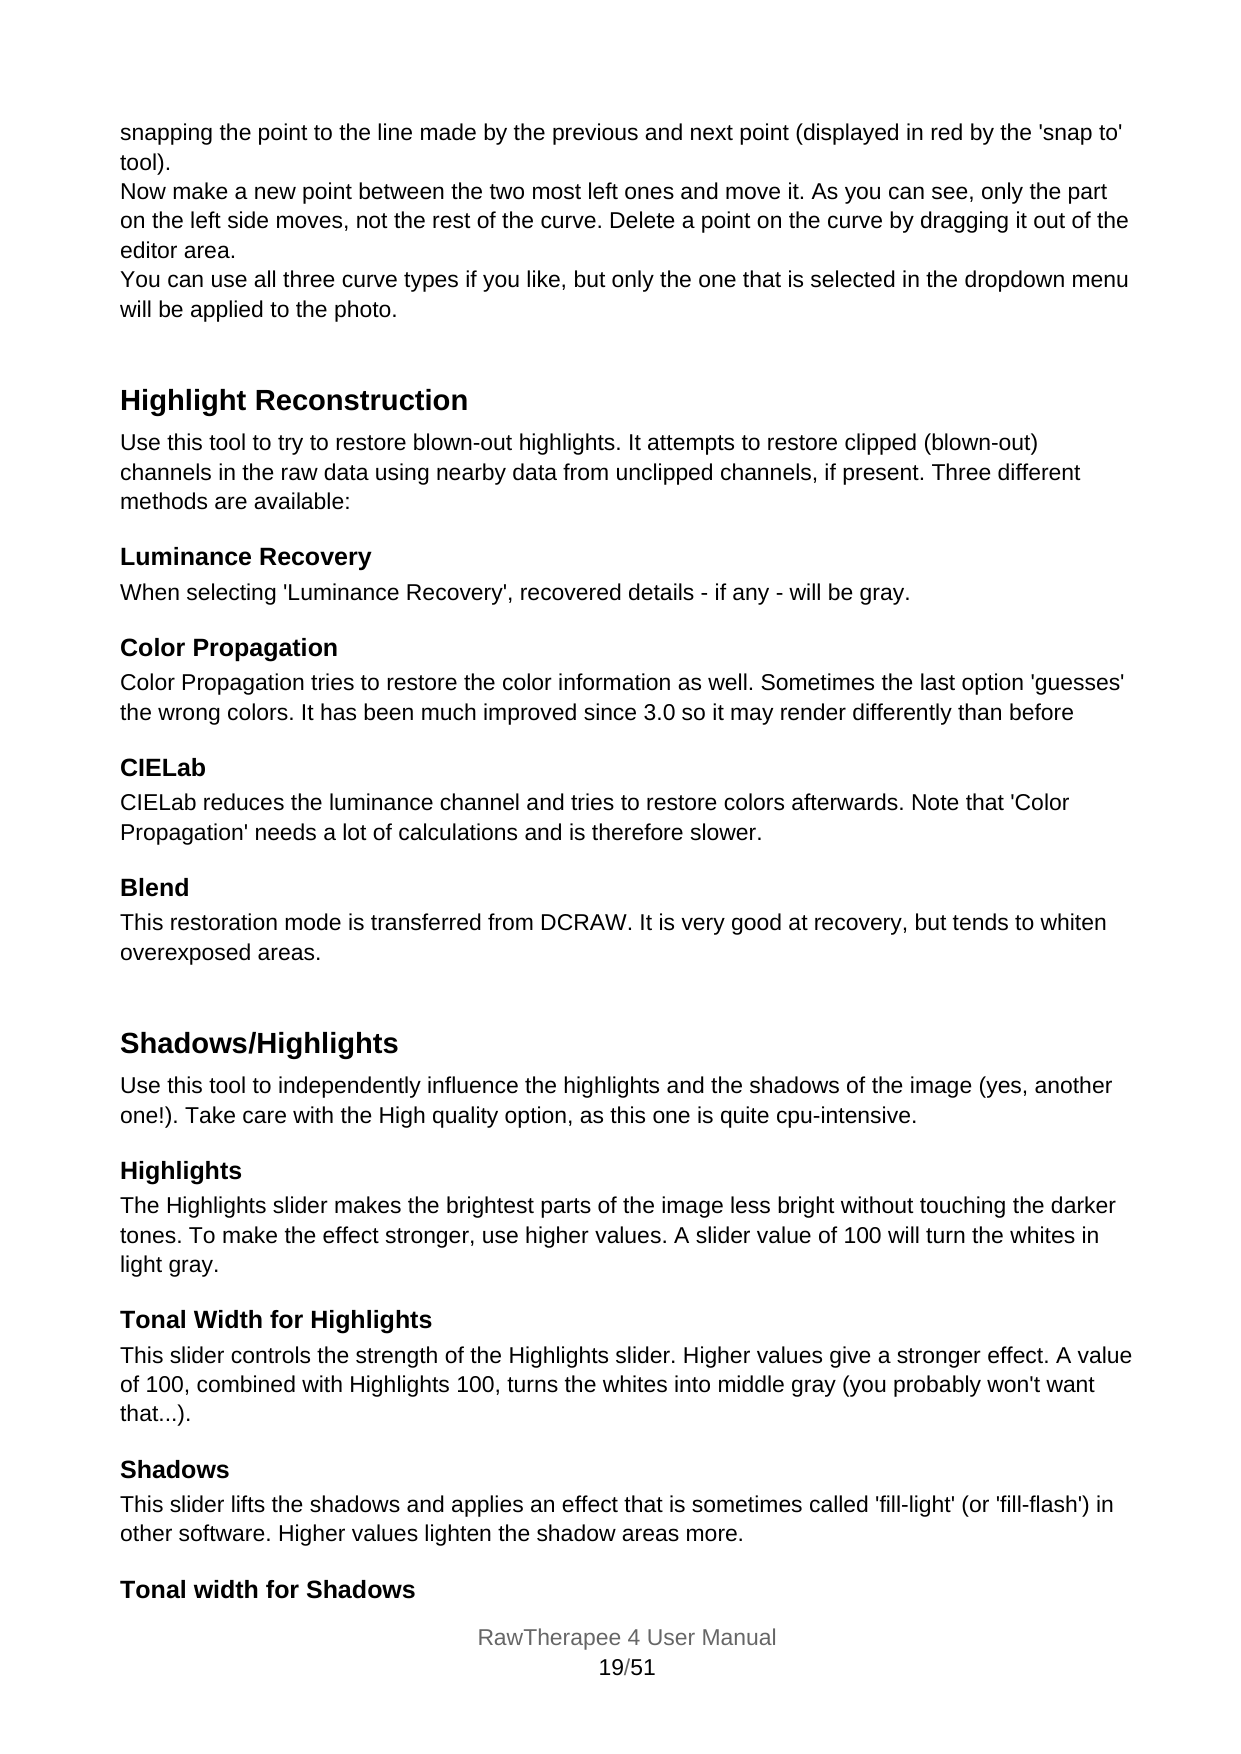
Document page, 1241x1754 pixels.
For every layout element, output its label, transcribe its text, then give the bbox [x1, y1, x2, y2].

text Use this tool to try to restore blown-out highlights. It attempts to restore clipped (blown-out) channels in the raw data using nearby data from unclipped channels, if present. Three different methods are available: [120, 430, 1134, 514]
text This slider controls the strength of the Highlights slider. Higher values give a stronger effect. A value of 100, combined with Highlights 100, turns the whites into middle gray (you probably won't want that...). [120, 1342, 1134, 1427]
text This slider lifts the shadows and applies an effect that is sometimes called 'fill-light' (or 'fill-flash') in other software. Higher values lighten the shadow areas more. [120, 1492, 1134, 1547]
text Use this tool to independently influence the highlights and the shadows of the image (yes, another one!). Take care with the High quality option, as this one is quite cpu-intensive. [120, 1073, 1134, 1128]
subtitle Shadows [120, 1455, 1134, 1483]
text The Highlights slider makes the brightest parts of the image less bright without touching the darker tones. To make the effect stronger, use higher values. A slider value of 100 will turn the whites in light gray. [120, 1193, 1134, 1277]
subtitle Luminance Recovery [120, 543, 1134, 571]
subtitle Highlight Reconstruction [120, 384, 1134, 417]
subtitle Tonal width for Shadows [120, 1575, 1134, 1603]
text You can use all three curve types if you like, but only the one that is selected in the dropdown menu will be applied to the photo. [120, 267, 1134, 322]
subtitle Highlights [120, 1157, 1134, 1184]
subtitle Color Propagation [120, 634, 1134, 662]
text When selecting 'Luminance Recovery', recovered details - if any - will be gray. [120, 579, 1134, 605]
text snapping the point to the line made by the previous and next point (displayed in red by the 'snap to' tool). [120, 120, 1134, 175]
subtitle Tonal Width for Highlights [120, 1306, 1134, 1334]
text Color Propagation tries to restore the color information as well. Sometimes the last option 'guesses' the wrong colors. It has been much improved since 3.0 so it may render differently than before [120, 670, 1134, 725]
subtitle Shadows/Highlights [120, 1027, 1134, 1060]
text Now make a new point between the two most left ones and move it. As you can see, only the part on the left side moves, not the rest of the curve. Delete a point on the curve by dragging it out of the editor area. [120, 179, 1134, 263]
text CIELab reduces the luminance channel and tries to restore colors afterwards. Note that 'Color Propagation' needs a lot of calculations and is therefore slower. [120, 790, 1134, 845]
subtitle CIELab [120, 754, 1134, 782]
text This restoration mode is transferred from DCRAW. It is very good at recovery, but tends to whiten overexposed areas. [120, 910, 1134, 965]
subtitle Blend [120, 874, 1134, 902]
